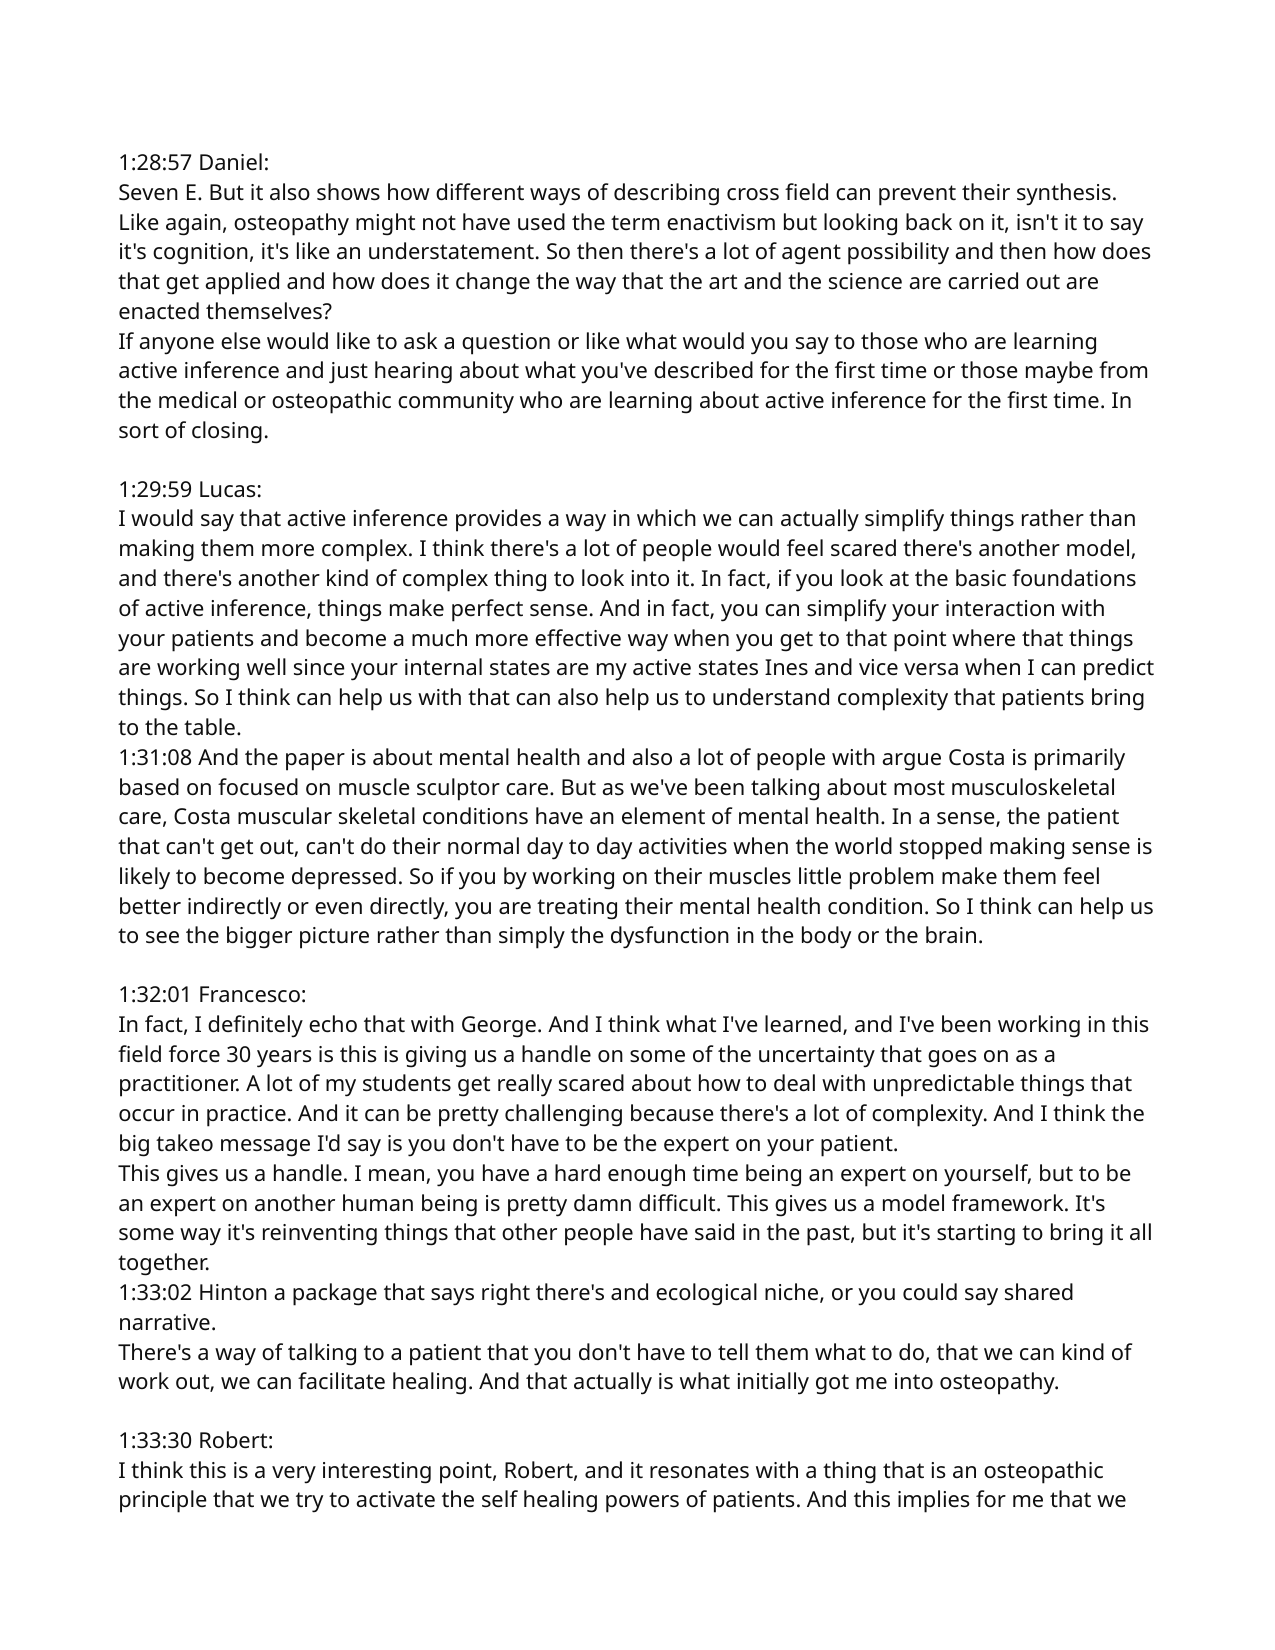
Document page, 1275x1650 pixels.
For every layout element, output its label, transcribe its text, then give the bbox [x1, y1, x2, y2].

text Seven E. But it also shows how different ways of describing cross field can prevent their synthesis. Like again, osteopathy might not have used the term enactivism but looking back on it, isn't it to say it's cognition, it's like an understatement. So then there's a lot of agent possibility and then how does that get applied and how does it change the way that the art and the science are carried out are enacted themselves? [118, 177, 1157, 326]
text 1:33:02 Hinton a package that says right there's and ecological niche, or you could say shared narrative. [118, 1277, 1157, 1336]
text 1:29:59 Lucas: [118, 473, 1157, 503]
text This gives us a handle. I mean, you have a hard enough time being an expert on yourself, but to be an expert on another human being is pretty damn difficult. This gives us a model framework. It's some way it's reinventing things that other people have said in the past, but it's starting to bring it all together. [118, 1158, 1157, 1277]
text I think this is a very interesting point, Robert, and it resonates with a thing that is an osteopathic principle that we try to activate the self healing powers of patients. And this implies for me that we [118, 1454, 1157, 1514]
text 1:33:30 Robert: [118, 1425, 1157, 1454]
text 1:31:08 And the paper is about mental health and also a lot of people with argue Costa is primarily based on focused on muscle sculptor care. But as we've been talking about most musculoskeletal care, Costa muscular skeletal conditions have an element of mental health. In a sense, the patient that can't get out, can't do their normal day to day activities when the world stopped making sense is likely to become depressed. So if you by working on their muscles little problem make them feel better indirectly or even directly, you are treating their mental health condition. So I think can help us to see the bigger picture rather than simply the dysfunction in the body or the brain. [118, 742, 1157, 950]
text There's a way of talking to a patient that you don't have to tell them what to do, that we can kind of work out, we can facilitate healing. And that actually is what initially got me into osteopathy. [118, 1336, 1157, 1396]
text 1:32:01 Francesco: [118, 979, 1157, 1009]
text 1:28:57 Daniel: [118, 147, 1157, 177]
text I would say that active inference provides a way in which we can actually simplify things rather than making them more complex. I think there's a lot of people would feel scared there's another model, and there's another kind of complex thing to look into it. In fact, if you look at the basic foundations of active inference, things make perfect sense. And in fact, you can simplify your interaction with your patients and become a much more effective way when you get to that point where that things are working well since your internal states are my active states Ines and vice versa when I can predict things. So I think can help us with that can also help us to understand complexity that patients bring to the table. [118, 503, 1157, 742]
text If anyone else would like to ask a question or like what would you say to those who are learning active inference and just hearing about what you've described for the first time or those maybe from the medical or osteopathic community who are learning about active inference for the first time. In sort of closing. [118, 326, 1157, 445]
text In fact, I definitely echo that with George. And I think what I've learned, and I've been working in this field force 30 years is this is giving us a handle on some of the uncertainty that goes on as a practitioner. A lot of my students get really scared about how to deal with unpredictable things that occur in practice. And it can be pretty challenging because there's a lot of complexity. And I think the big takeo message I'd say is you don't have to be the expert on your patient. [118, 1009, 1157, 1158]
